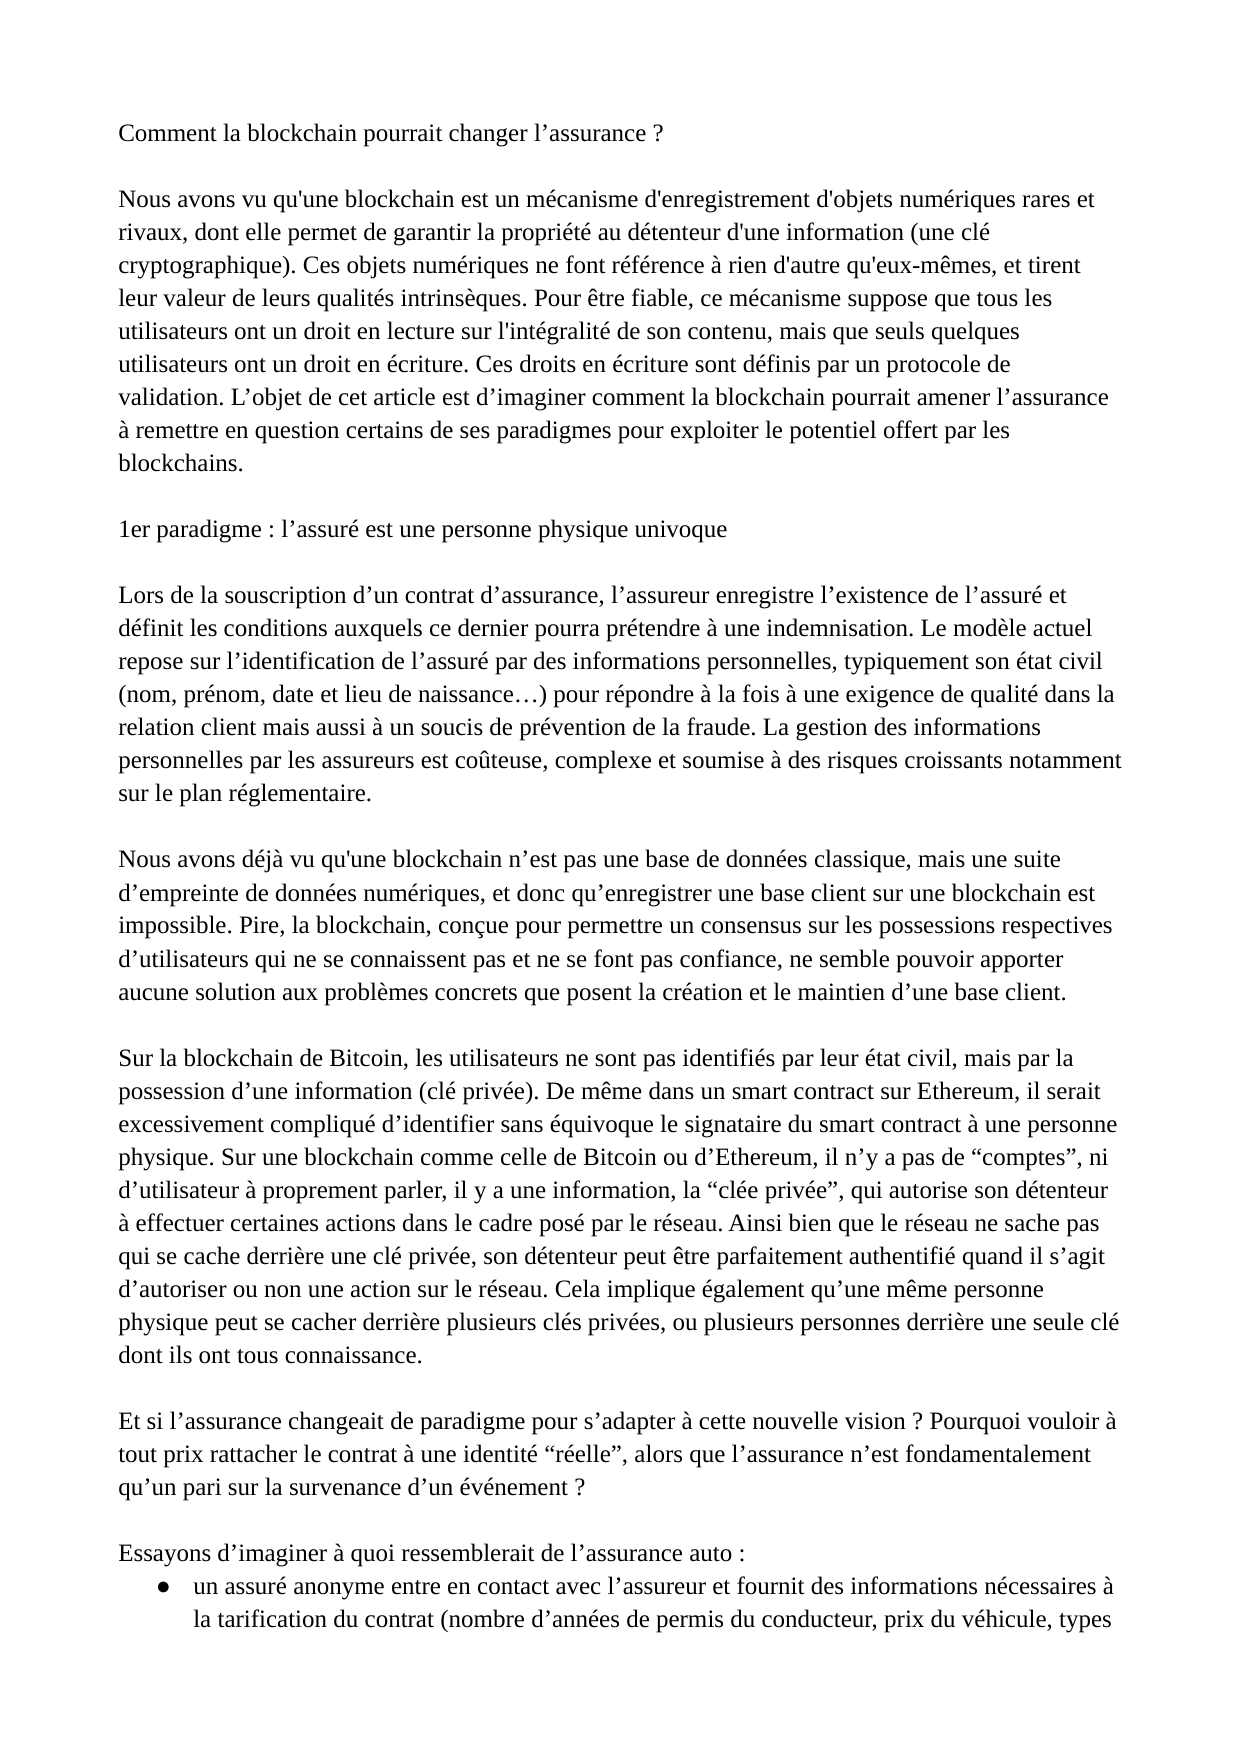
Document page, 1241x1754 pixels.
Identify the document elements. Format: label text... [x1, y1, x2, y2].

text Et si l’assurance changeait de paradigme pour s’adapter à cette nouvelle vision ? Pourquoi vouloir à tout prix rattacher le contrat à une identité “réelle”, alors que l’assurance n’est fondamentalement qu’un pari sur la survenance d’un événement ? [118, 1406, 1122, 1501]
text Lors de la souscription d’un contrat d’assurance, l’assureur enregistre l’existence de l’assuré et définit les conditions auxquels ce dernier pourra prétendre à une indemnisation. Le modèle actuel repose sur l’identification de l’assuré par des informations personnelles, typiquement son état civil (nom, prénom, date et lieu de naissance…) pour répondre à la fois à une exigence de qualité dans la relation client mais aussi à un soucis de prévention de la fraude. La gestion des informations personnelles par les assureurs est coûteuse, complexe et soumise à des risques croissants notamment sur le plan réglementaire. [118, 580, 1122, 807]
text Essayons d’imaginer à quoi ressemblerait de l’assurance auto : [118, 1538, 1122, 1567]
text Nous avons vu qu'une blockchain est un mécanisme d'enregistrement d'objets numériques rares et rivaux, dont elle permet de garantir la propriété au détenteur d'une information (une clé cryptographique). Ces objets numériques ne font référence à rien d'autre qu'eux-mêmes, et tirent leur valeur de leurs qualités intrinsèques. Pour être fiable, ce mécanisme suppose que tous les utilisateurs ont un droit en lecture sur l'intégralité de son contenu, mais que seuls quelques utilisateurs ont un droit en écriture. Ces droits en écriture sont définis par un protocole de validation. L’objet de cet article est d’imaginer comment la blockchain pourrait amener l’assurance à remettre en question certains de ses paradigmes pour exploiter le potentiel offert par les blockchains. [118, 184, 1122, 477]
text Sur la blockchain de Bitcoin, les utilisateurs ne sont pas identifiés par leur état civil, mais par la possession d’une information (clé privée). De même dans un smart contract sur Ethereum, il serait excessivement compliqué d’identifier sans équivoque le signataire du smart contract à une personne physique. Sur une blockchain comme celle de Bitcoin ou d’Ethereum, il n’y a pas de “comptes”, ni d’utilisateur à proprement parler, il y a une information, la “clée privée”, qui autorise son détenteur à effectuer certaines actions dans le cadre posé par le réseau. Ainsi bien que le réseau ne sache pas qui se cache derrière une clé privée, son détenteur peut être parfaitement authentifié quand il s’agit d’autoriser ou non une action sur le réseau. Cela implique également qu’une même personne physique peut se cacher derrière plusieurs clés privées, ou plusieurs personnes derrière une seule clé dont ils ont tous connaissance. [118, 1043, 1122, 1369]
list un assuré anonyme entre en contact avec l’assureur et fournit des informations nécessaires à la tarification du contrat (nombre d’années de permis du conducteur, prix du véhicule, types [156, 1571, 1122, 1633]
text 1er paradigme : l’assuré est une personne physique univoque [118, 514, 1122, 543]
text Nous avons déjà vu qu'une blockchain n’est pas une base de données classique, mais une suite d’empreinte de données numériques, et donc qu’enregistrer une base client sur une blockchain est impossible. Pire, la blockchain, conçue pour permettre un consensus sur les possessions respectives d’utilisateurs qui ne se connaissent pas et ne se font pas confiance, ne semble pouvoir apporter aucune solution aux problèmes concrets que posent la création et le maintien d’une base client. [118, 844, 1122, 1005]
text Comment la blockchain pourrait changer l’assurance ? [118, 118, 1122, 147]
